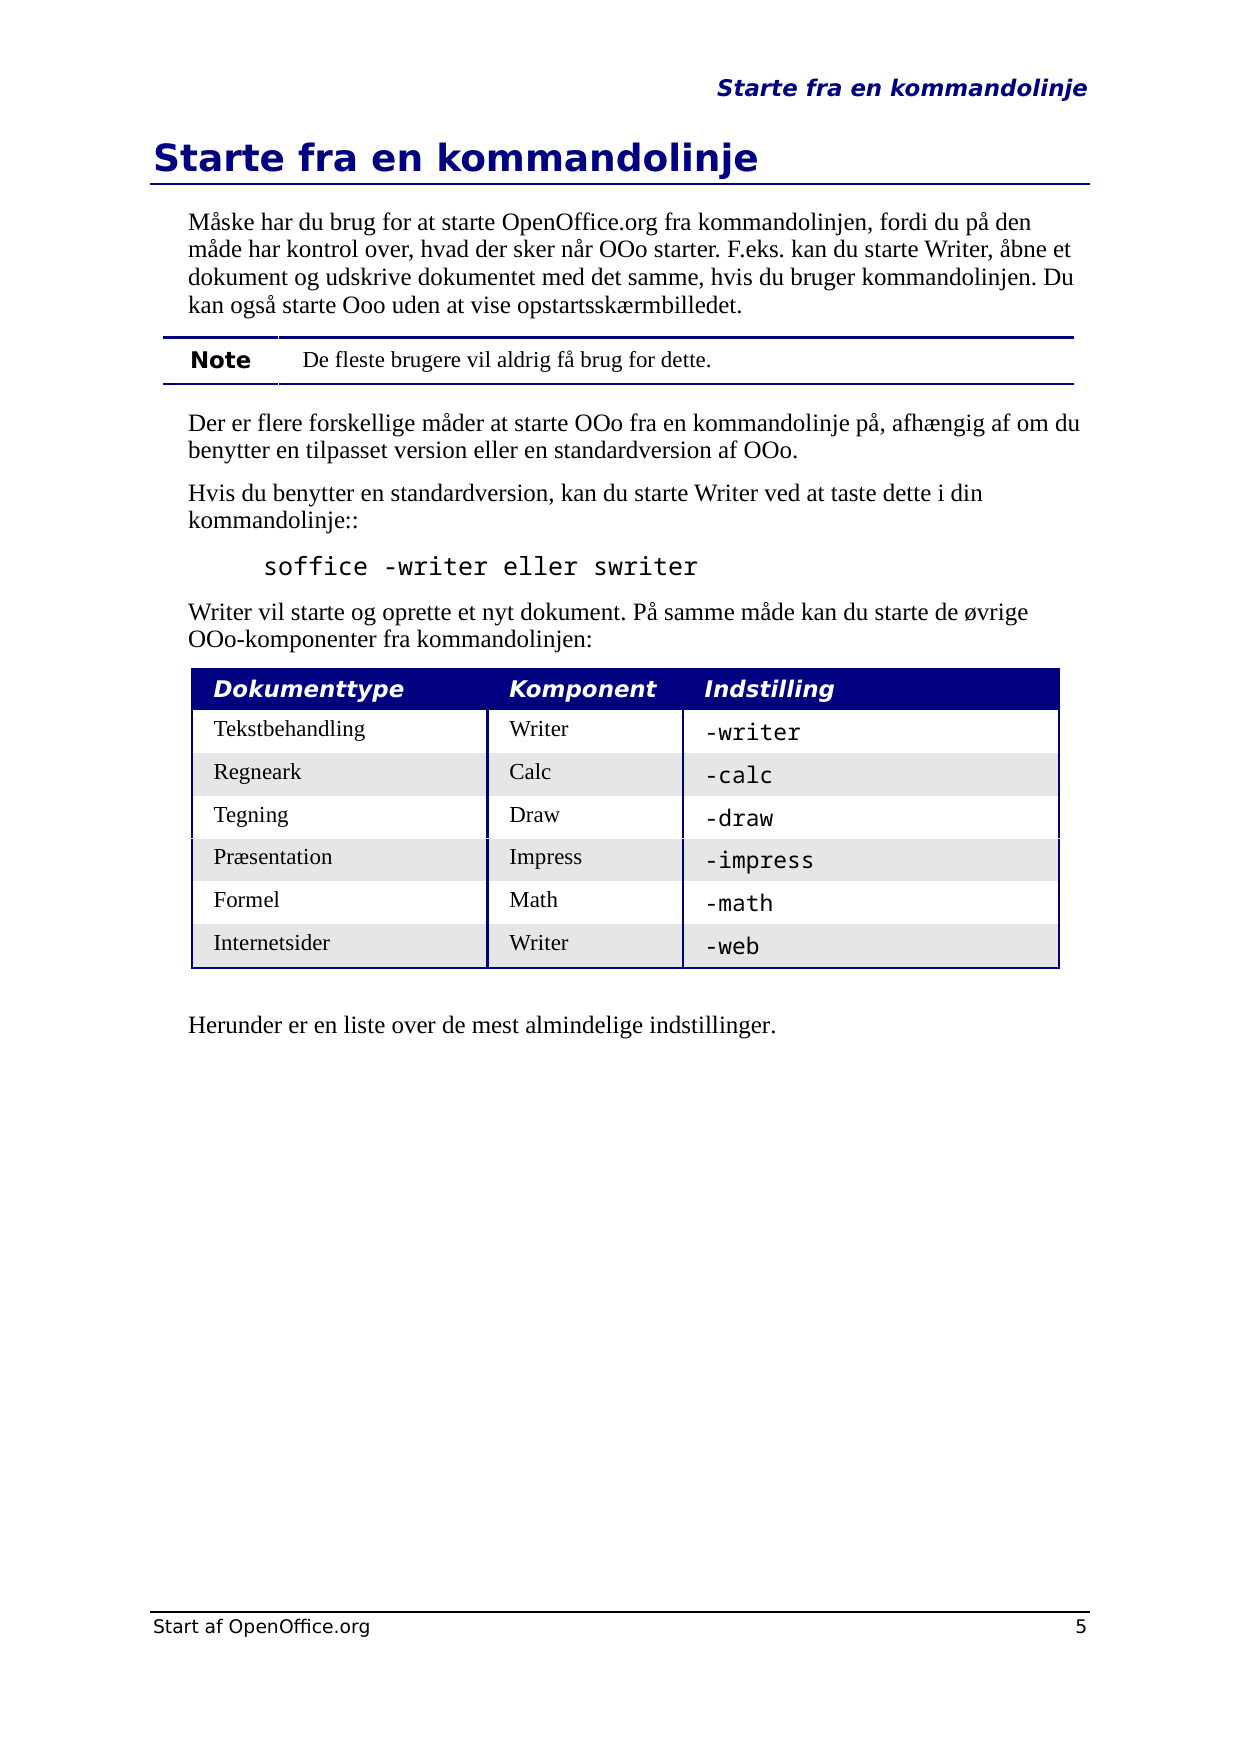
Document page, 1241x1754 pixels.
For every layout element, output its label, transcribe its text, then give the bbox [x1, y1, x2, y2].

table_cell -draw [684, 796, 1058, 838]
table_header Komponent [489, 670, 682, 708]
table_header Note [163, 339, 278, 383]
text soffice -writer eller swriter [263, 549, 977, 583]
table_cell Writer [489, 710, 682, 753]
text Writer vil starte og oprette et nyt dokument. På samme måde kan du starte de øvrige OOo-komponenter fra kommandolinjen: [188, 598, 1090, 653]
table_cell Writer [489, 924, 682, 967]
table_cell -math [684, 881, 1058, 924]
text Måske har du brug for at starte OpenOffice.org fra kommandolinjen, fordi du på den måde har kontrol over, hvad der sker når OOo starter. F.eks. kan du starte Writer, åbne et dokument og udskrive dokumentet med det samme, hvis du bruger kommandolinjen. Du kan også starte Ooo uden at vise opstartsskærmbilledet. [188, 208, 1090, 319]
table_cell Formel [193, 881, 486, 924]
table_header De fleste brugere vil aldrig få brug for dette. [279, 339, 1074, 383]
table_cell Math [489, 881, 682, 924]
table_cell Draw [489, 796, 682, 838]
table_cell Regneark [193, 753, 486, 796]
table_cell Tekstbehandling [193, 710, 486, 753]
table_cell Tegning [193, 796, 486, 838]
table_cell Internetsider [193, 924, 486, 967]
table_cell -impress [684, 839, 1058, 881]
table_cell -calc [684, 753, 1058, 796]
table_cell Præsentation [193, 839, 486, 881]
table_header Dokumenttype [193, 670, 486, 708]
table_cell -web [684, 924, 1058, 967]
table_cell -writer [684, 710, 1058, 753]
table_cell Calc [489, 753, 682, 796]
table_cell Impress [489, 839, 682, 881]
text Der er flere forskellige måder at starte OOo fra en kommandolinje på, afhængig af om du benytter en tilpasset version eller en standardversion af OOo. [188, 409, 1090, 464]
text Hvis du benytter en standardversion, kan du starte Writer ved at taste dette i din kommandolinje:: [188, 479, 1090, 534]
subtitle Starte fra en kommandolinje [150, 134, 1090, 183]
table_header Indstilling [684, 670, 1058, 708]
text Herunder er en liste over de mest almindelige indstillinger. [188, 1011, 1090, 1039]
